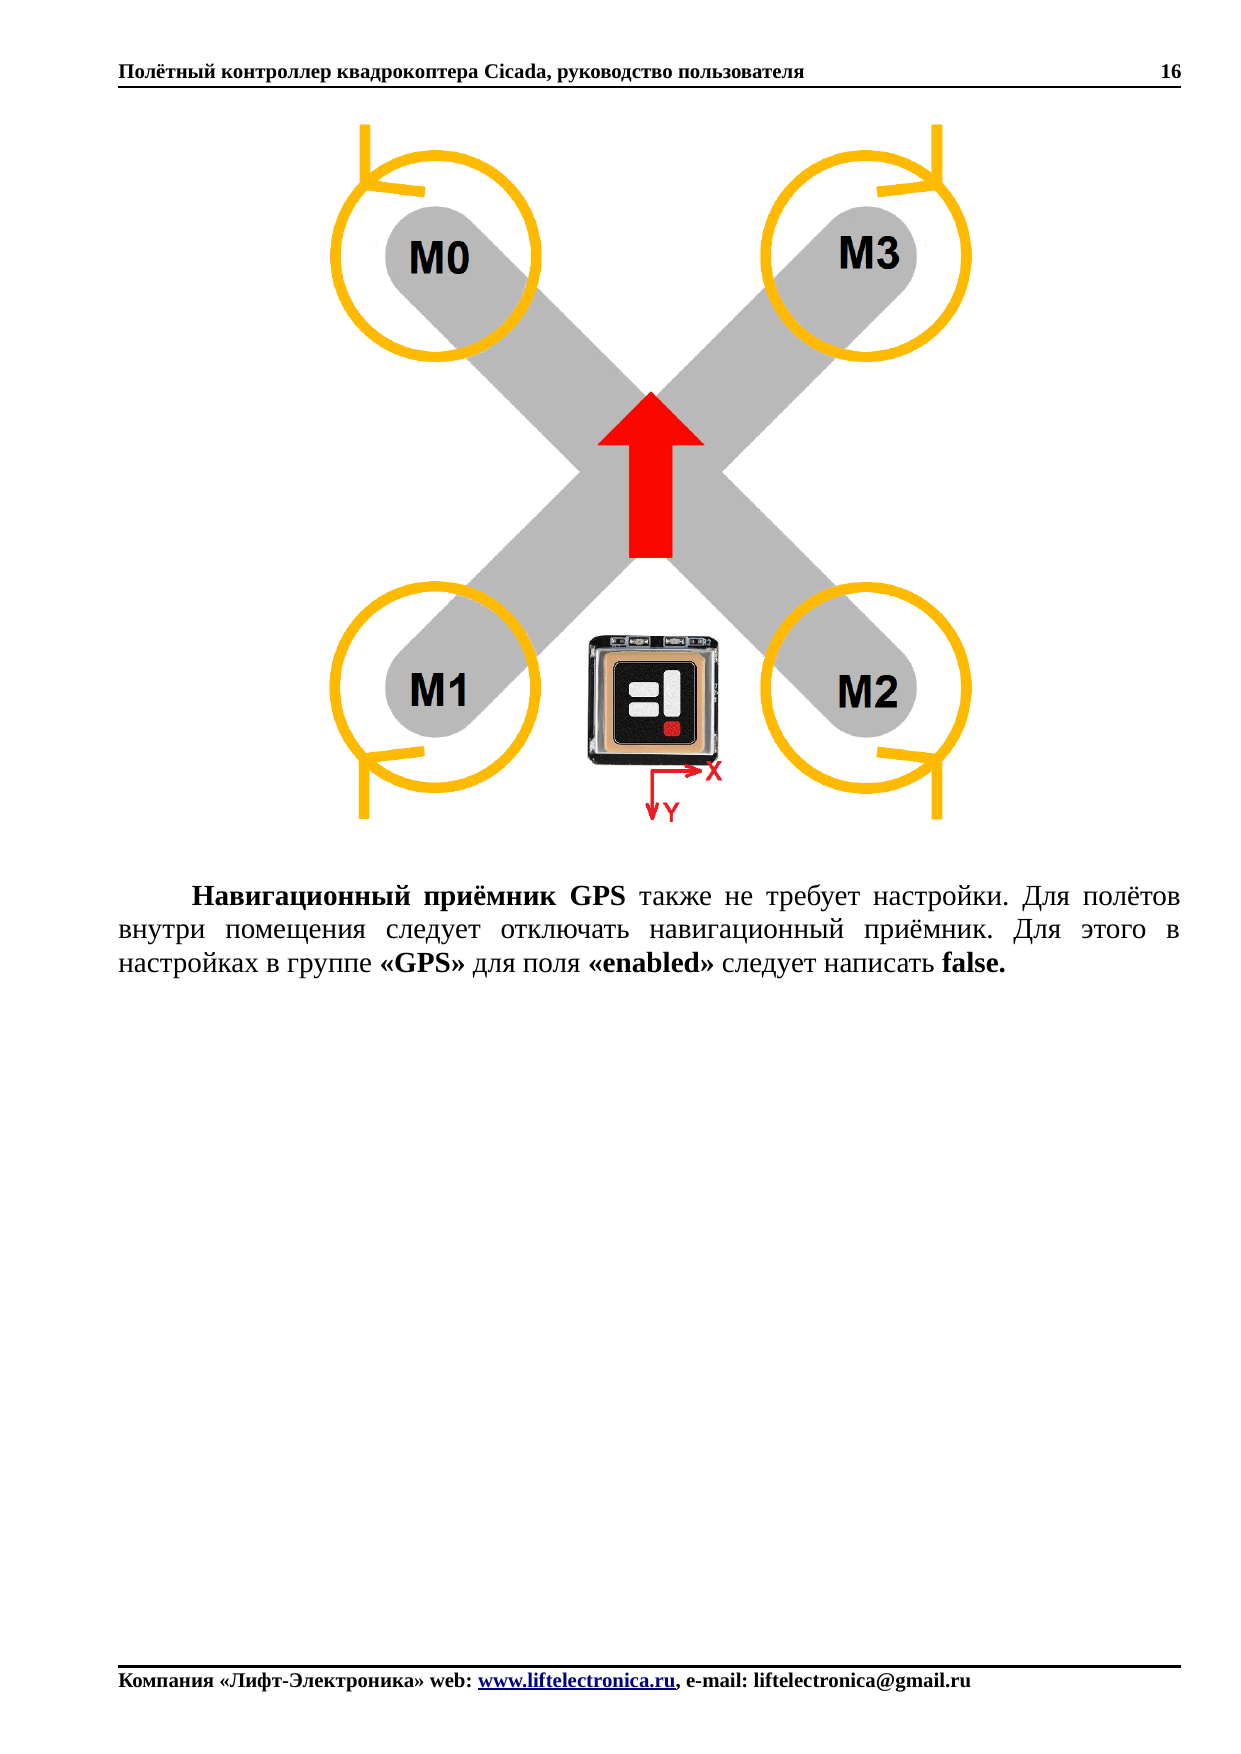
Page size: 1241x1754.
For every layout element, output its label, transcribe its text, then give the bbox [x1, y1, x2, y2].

picture [295, 118, 1004, 827]
text Навигационный приёмник GPS также не требует настройки. Для полётов внутри помещения следует отключать навигационный приёмник. Для этого в настройках в группе «GPS» для поля «enabled» следует написать false. [118, 878, 1181, 978]
